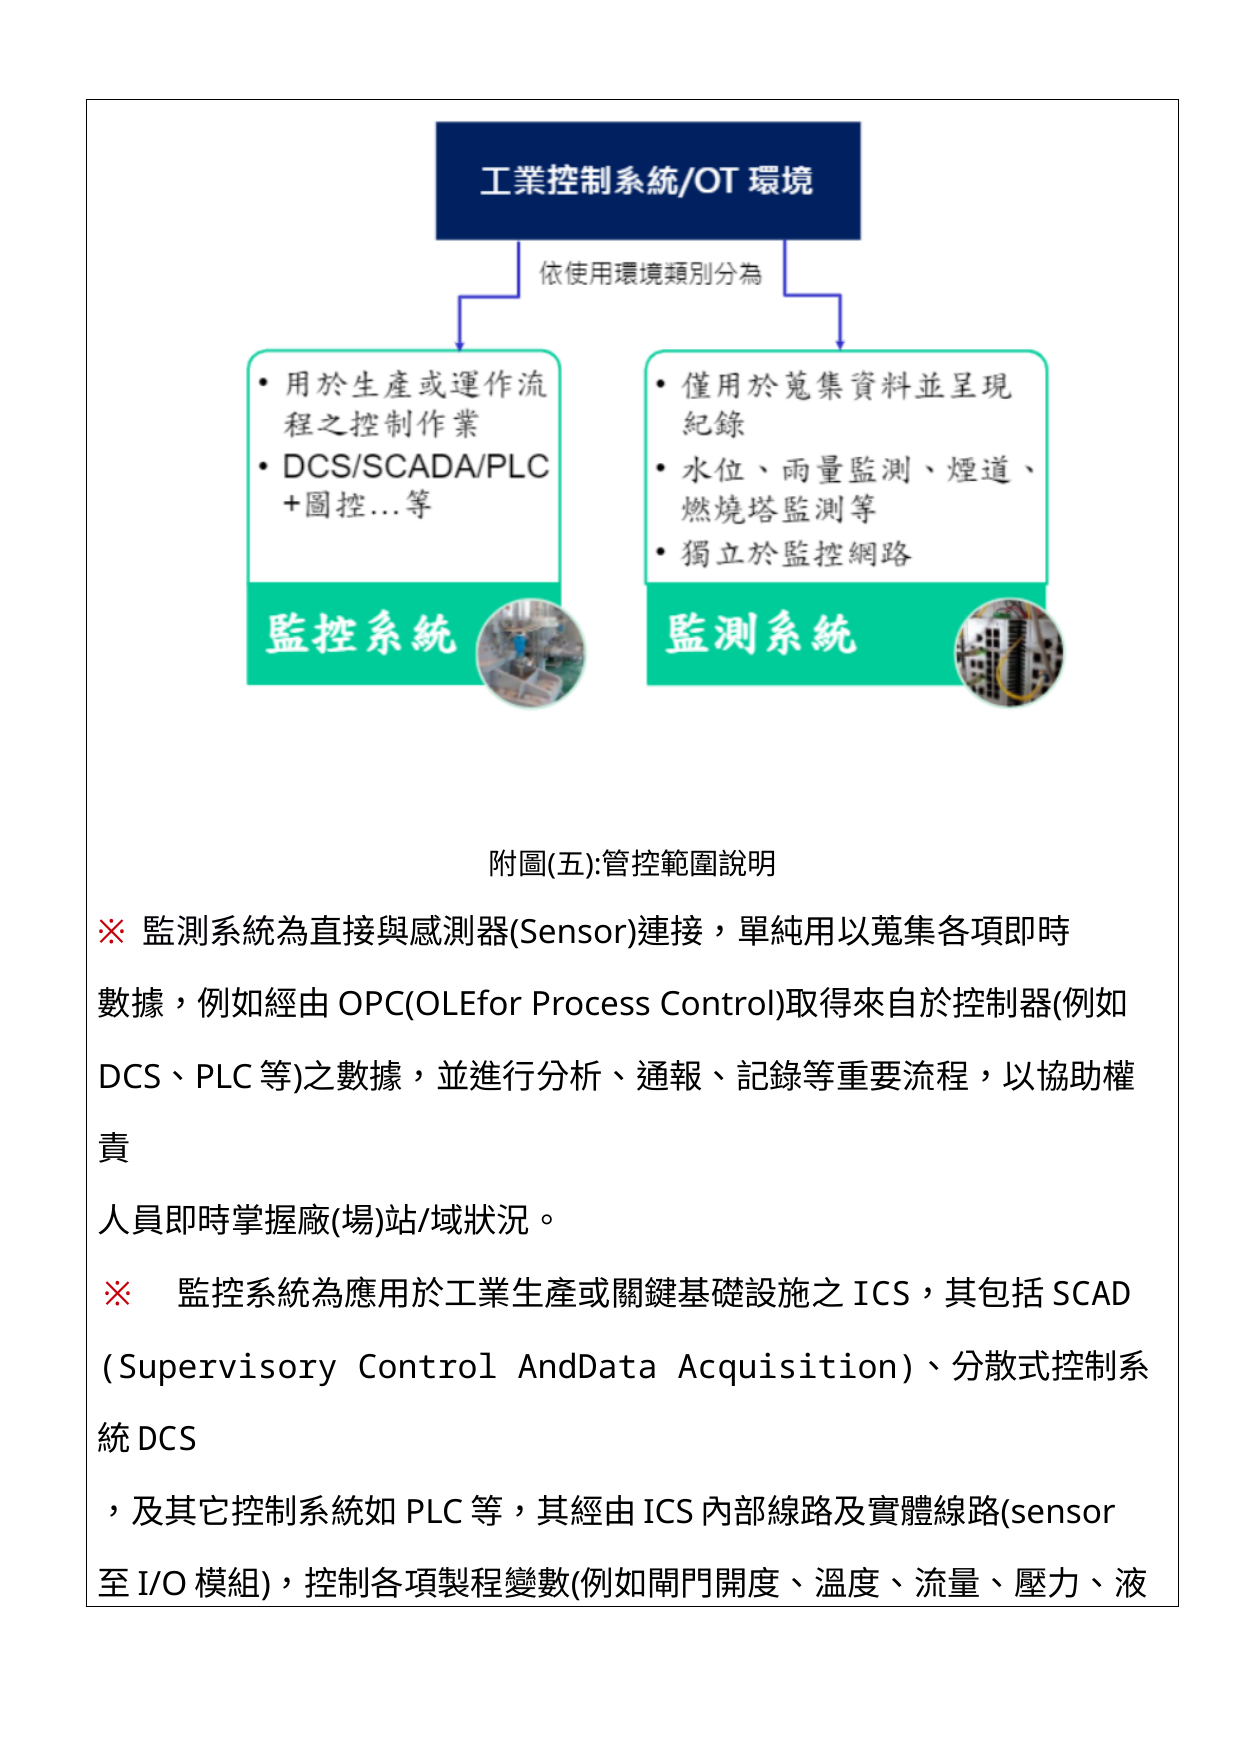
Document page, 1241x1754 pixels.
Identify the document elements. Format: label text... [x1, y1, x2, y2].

table_header 附圖(五):管控範圍說明 ※ 監測系統為直接與感測器(Sensor)連接，單純用以蒐集各項即時 數據，例如經由OPC(OLEfor Process Control)取得來自於控制器(例如DCS、PLC等)之數據，並進行分析、通報、記錄等重要流程，以協助權責 人員即時掌握廠(場)站/域狀況。 ※ 監控系統為應用於工業生產或關鍵基礎設施之ICS，其包括SCAD (Supervisory Control AndData Acquisition)、分散式控制系統DCS ，及其它控制系統如 PLC等，其經由ICS內部線路及實體線路(sensor 至I/O模組)，控制各項製程變數(例如閘門開度、溫度、流量、壓力、液 [87, 100, 1178, 1606]
picture [217, 114, 1081, 728]
